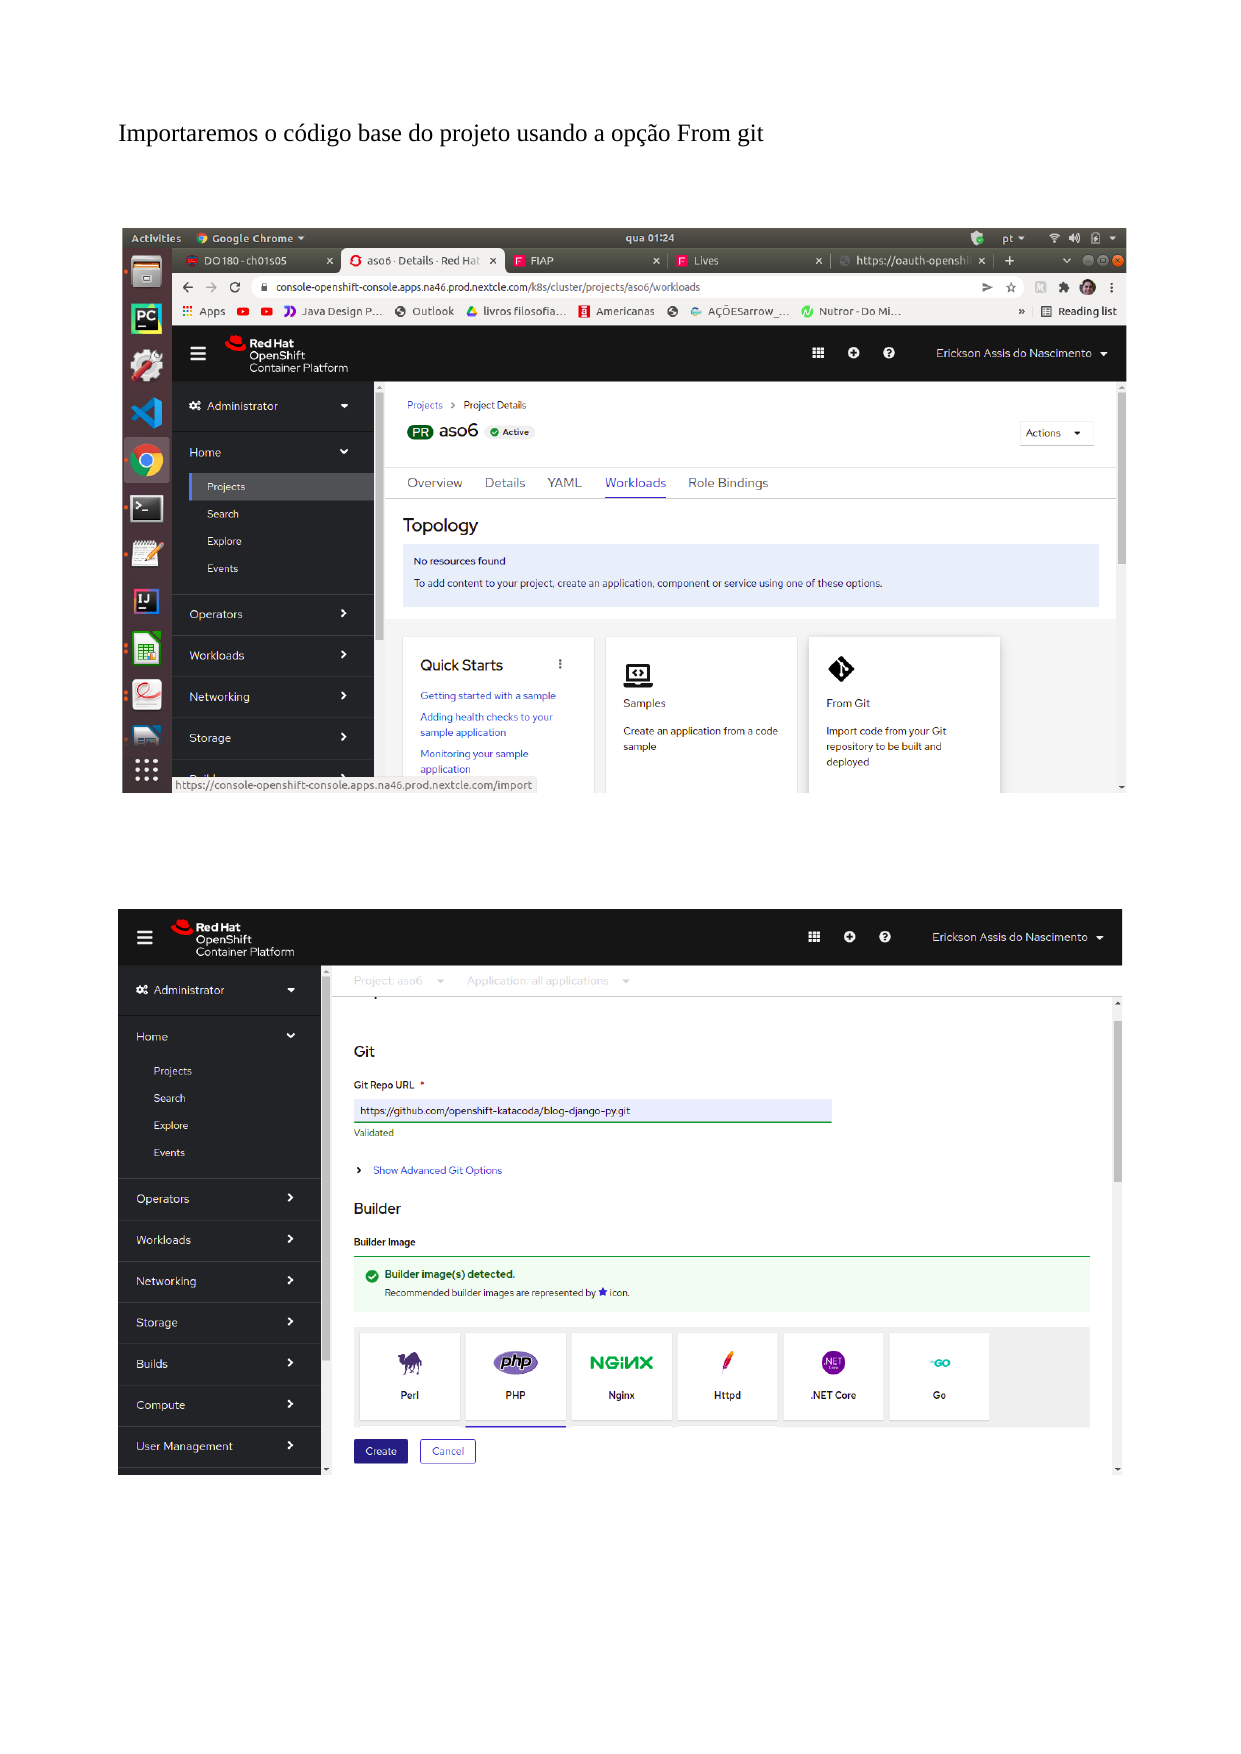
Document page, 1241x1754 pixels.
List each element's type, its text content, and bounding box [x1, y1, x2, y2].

text Importaremos o código base do projeto usando a opção From git [118, 118, 1122, 147]
picture [122, 228, 1127, 793]
picture [118, 909, 1123, 1475]
